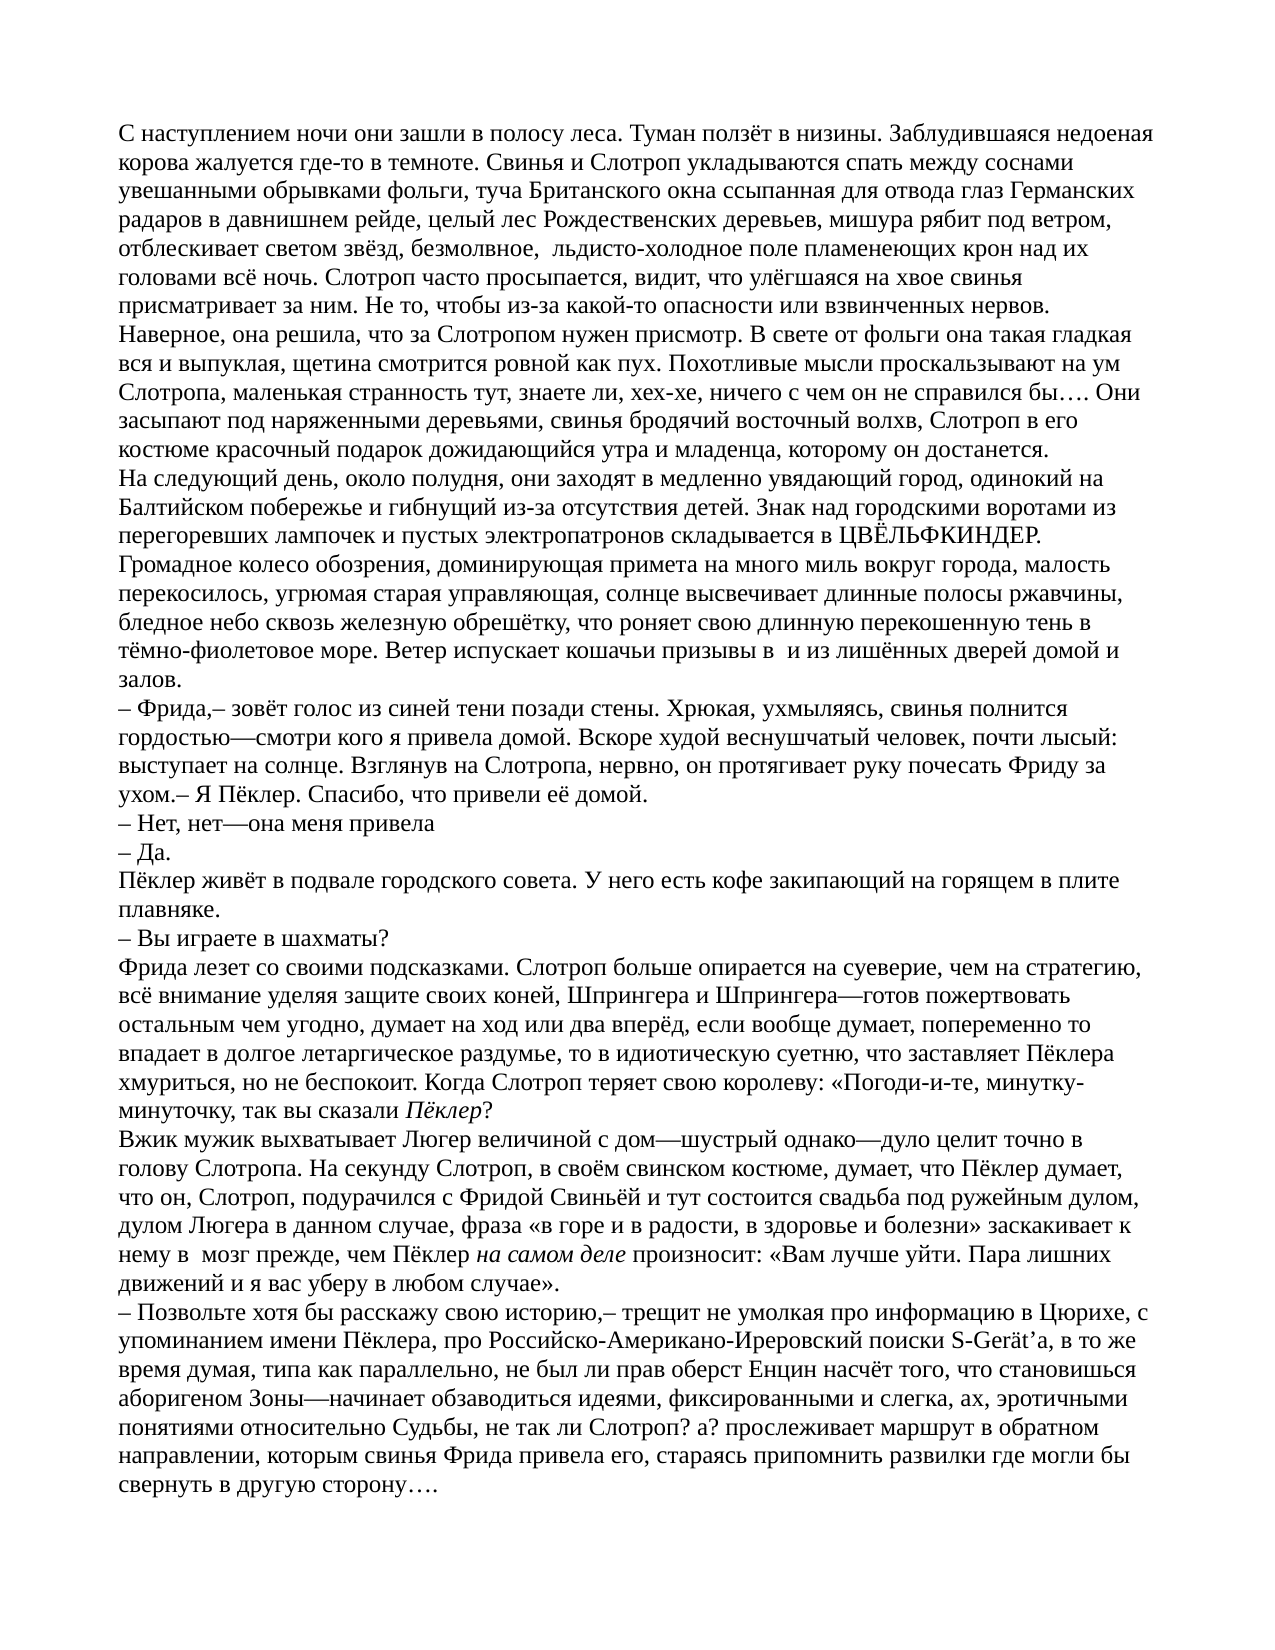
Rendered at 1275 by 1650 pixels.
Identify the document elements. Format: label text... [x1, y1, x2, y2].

text Пёклер живёт в подвале городского совета. У него есть кофе закипающий на горящем в плите плавняке. [118, 866, 1157, 923]
text Вжик мужик выхватывает Люгер величиной с дом—шустрый однако—дуло целит точно в голову Слотропа. На секунду Слотроп, в своём свинском костюме, думает, что Пёклер думает, что он, Слотроп, подурачился с Фридой Свиньёй и тут состоится свадьба под ружейным дулом, дулом Люгера в данном случае, фраза «в горе и в радости, в здоровье и болезни» заскакивает к нему в мозг прежде, чем Пёклер на самом деле произносит: «Вам лучше уйти. Пара лишних движений и я вас уберу в любом случае». [118, 1124, 1157, 1297]
text – Да. [118, 837, 1157, 866]
text На следующий день, около полудня, они заходят в медленно увядающий город, одинокий на Балтийском побережье и гибнущий из-за отсутствия детей. Знак над городскими воротами из перегоревших лампочек и пустых электропатронов складывается в ЦВЁЛЬФКИНДЕР. Громадное колесо обозрения, доминирующая примета на много миль вокруг города, малость перекосилось, угрюмая старая управляющая, солнце высвечивает длинные полосы ржавчины, бледное небо сквозь железную обрешётку, что роняет свою длинную перекошенную тень в тёмно-фиолетовое море. Ветер испускает кошачьи призывы в и из лишённых дверей домой и залов. [118, 463, 1157, 693]
text – Нет, нет—она меня привела [118, 808, 1157, 837]
text С наступлением ночи они зашли в полосу леса. Туман ползёт в низины. Заблудившаяся недоеная корова жалуется где-то в темноте. Свинья и Слотроп укладываются спать между соснами увешанными обрывками фольги, туча Британского окна ссыпанная для отвода глаз Германских радаров в давнишнем рейде, целый лес Рождественских деревьев, мишура рябит под ветром, отблескивает светом звёзд, безмолвное, льдисто-холодное поле пламенеющих крон над их головами всё ночь. Слотроп часто просыпается, видит, что улёгшаяся на хвое свинья присматривает за ним. Не то, чтобы из-за какой-то опасности или взвинченных нервов. Наверное, она решила, что за Слотропом нужен присмотр. В свете от фольги она такая гладкая вся и выпуклая, щетина смотрится ровной как пух. Похотливые мысли проскальзывают на ум Слотропа, маленькая странность тут, знаете ли, хех-хе, ничего с чем он не справился бы…. Они засыпают под наряженными деревьями, свинья бродячий восточный волхв, Слотроп в его костюме красочный подарок дожидающийся утра и младенца, которому он достанется. [118, 118, 1157, 463]
text – Позвольте хотя бы расскажу свою историю,– трещит не умолкая про информацию в Цюрихе, с упоминанием имени Пёклера, про Российско-Американо-Иреровский поиски S-Gerät’а, в то же время думая, типа как параллельно, не был ли прав оберст Енцин насчёт того, что становишься аборигеном Зоны—начинает обзаводиться идеями, фиксированными и слегка, ах, эротичными понятиями относительно Судьбы, не так ли Слотроп? а? прослеживает маршрут в обратном направлении, которым свинья Фрида привела его, стараясь припомнить развилки где могли бы свернуть в другую сторону…. [118, 1297, 1157, 1498]
text Фрида лезет со своими подсказками. Слотроп больше опирается на суеверие, чем на стратегию, всё внимание уделяя защите своих коней, Шпрингера и Шпрингера—готов пожертвовать остальным чем угодно, думает на ход или два вперёд, если вообще думает, попеременно то впадает в долгое летаргическое раздумье, то в идиотическую суетню, что заставляет Пёклера хмуриться, но не беспокоит. Когда Слотроп теряет свою королеву: «Погоди-и-те, минутку-минуточку, так вы сказали Пёклер? [118, 952, 1157, 1124]
text – Фрида,– зовёт голос из синей тени позади стены. Хрюкая, ухмыляясь, свинья полнится гордостью—смотри кого я привела домой. Вскоре худой веснушчатый человек, почти лысый: выступает на солнце. Взглянув на Слотропа, нервно, он протягивает руку почесать Фриду за ухом.– Я Пёклер. Спасибо, что привели её домой. [118, 693, 1157, 808]
text – Вы играете в шахматы? [118, 923, 1157, 952]
